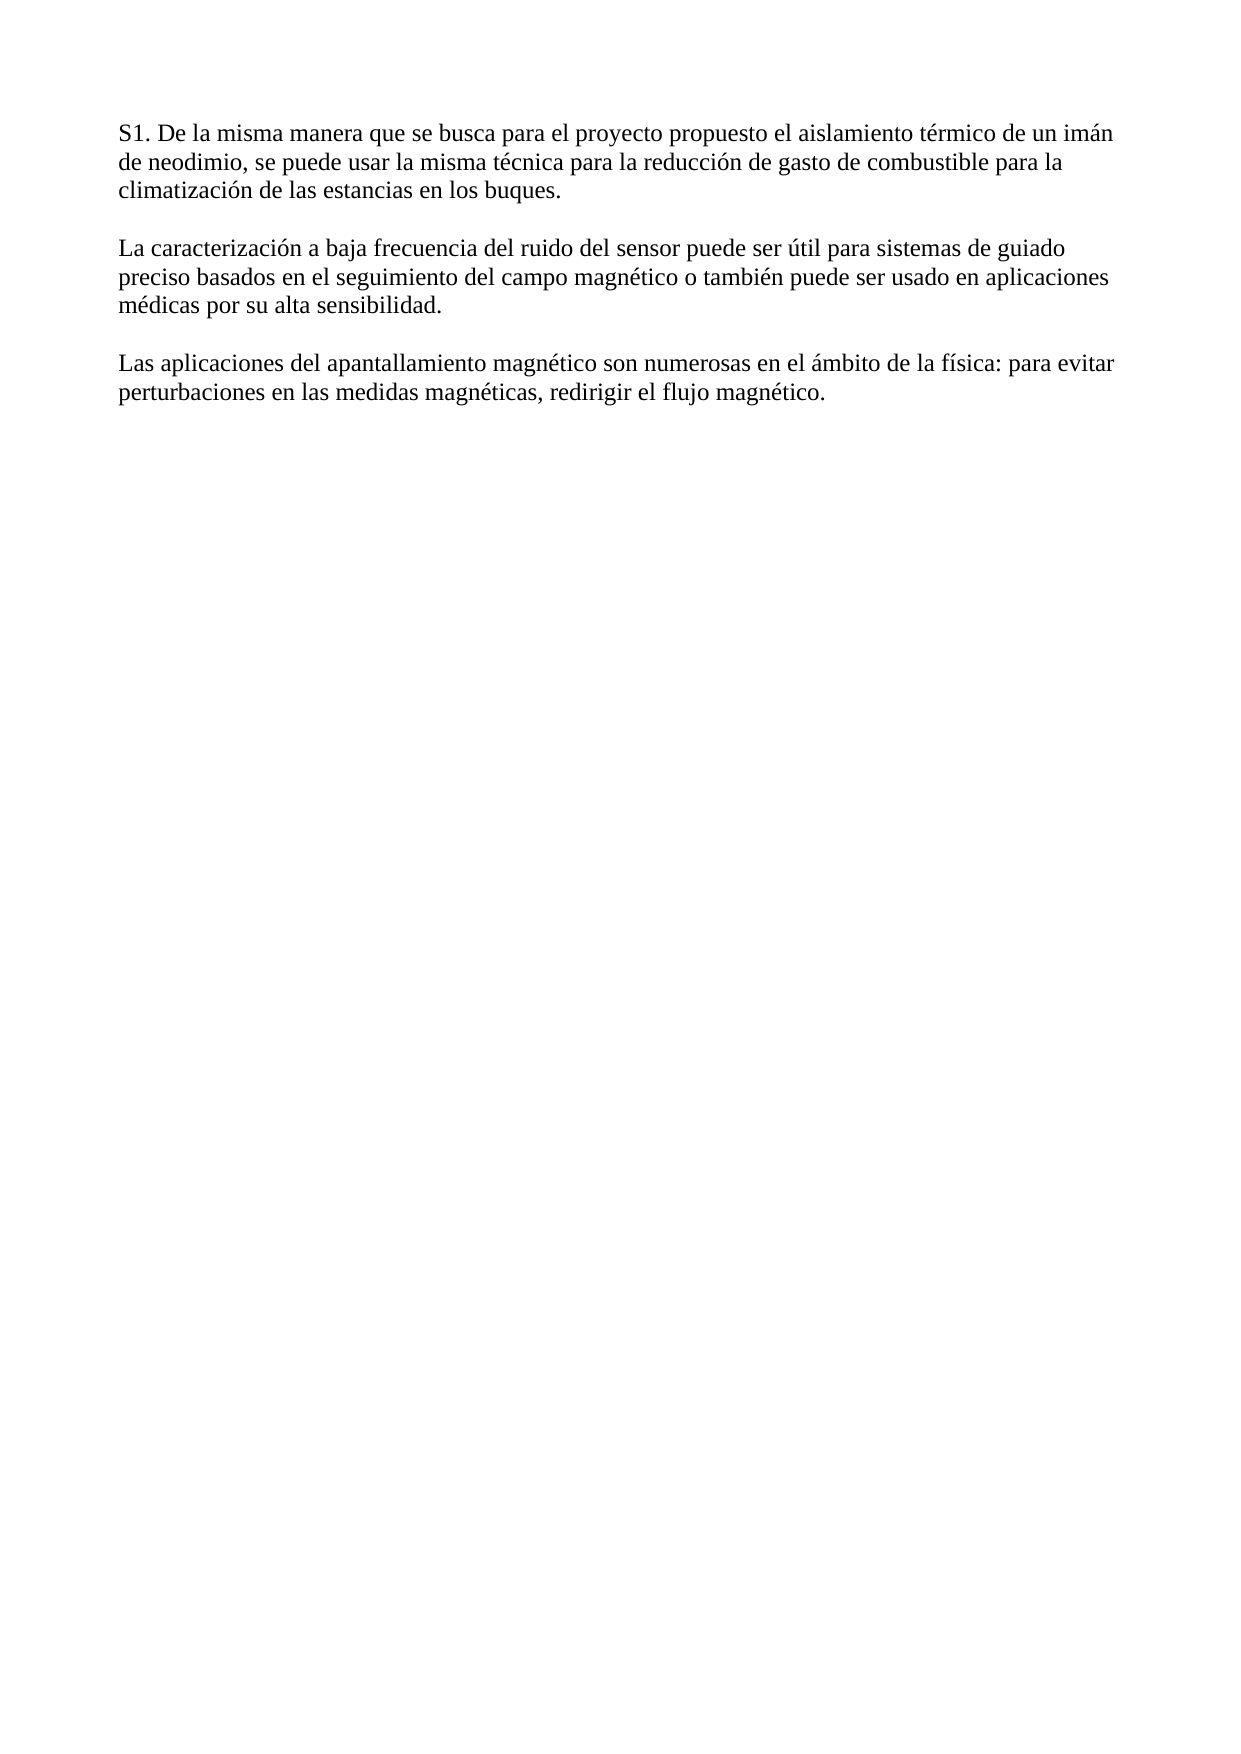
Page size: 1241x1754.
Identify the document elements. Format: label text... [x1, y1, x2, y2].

text S1. De la misma manera que se busca para el proyecto propuesto el aislamiento térmico de un imán de neodimio, se puede usar la misma técnica para la reducción de gasto de combustible para la climatización de las estancias en los buques. [118, 118, 1122, 204]
text La caracterización a baja frecuencia del ruido del sensor puede ser útil para sistemas de guiado preciso basados en el seguimiento del campo magnético o también puede ser usado en aplicaciones médicas por su alta sensibilidad. [118, 233, 1122, 319]
text Las aplicaciones del apantallamiento magnético son numerosas en el ámbito de la física: para evitar perturbaciones en las medidas magnéticas, redirigir el flujo magnético. [118, 348, 1122, 406]
